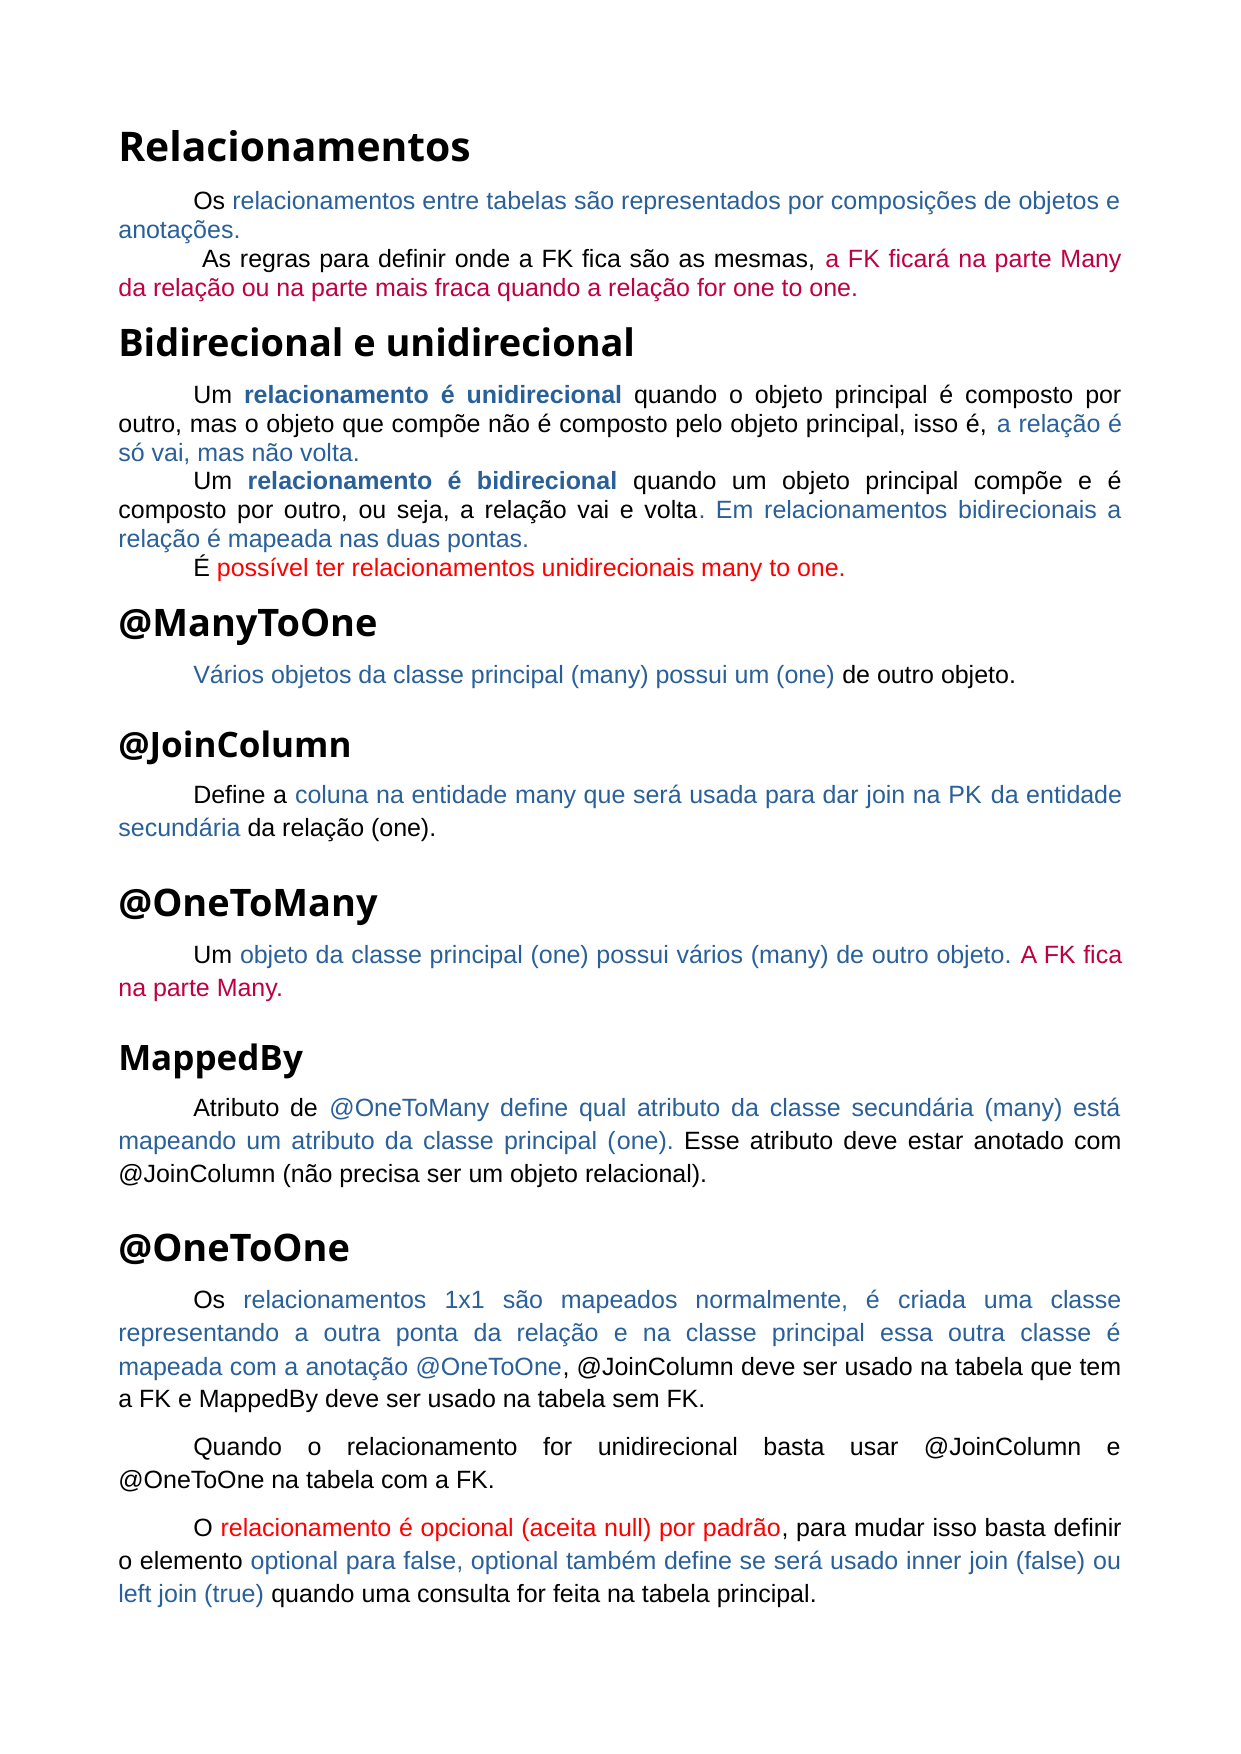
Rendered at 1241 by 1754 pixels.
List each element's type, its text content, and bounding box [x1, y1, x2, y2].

text Os relacionamentos entre tabelas são representados por composições de objetos e anotações. [118, 186, 1122, 244]
subtitle Bidirecional e unidirecional [118, 316, 1122, 367]
subtitle MappedBy [118, 1033, 1122, 1081]
text As regras para definir onde a FK fica são as mesmas, a FK ficará na parte Many da relação ou na parte mais fraca quando a relação for one to one. [118, 244, 1122, 301]
text Define a coluna na entidade many que será usada para dar join na PK da entidade secundária da relação (one). [118, 780, 1122, 842]
text Os relacionamentos 1x1 são mapeados normalmente, é criada uma classe representando a outra ponta da relação e na classe principal essa outra classe é mapeada com a anotação @OneToOne, @JoinColumn deve ser usado na tabela que tem a FK e MappedBy deve ser usado na tabela sem FK. [118, 1285, 1122, 1413]
subtitle @JoinColumn [118, 720, 1122, 768]
text Um objeto da classe principal (one) possui vários (many) de outro objeto. A FK fica na parte Many. [118, 940, 1122, 1001]
subtitle Relacionamentos [118, 118, 1122, 174]
subtitle @OneToMany [118, 876, 1122, 927]
subtitle @ManyToOne [118, 596, 1122, 647]
text Um relacionamento é bidirecional quando um objeto principal compõe e é composto por outro, ou seja, a relação vai e volta. Em relacionamentos bidirecionais a relação é mapeada nas duas pontas. [118, 466, 1122, 552]
text É possível ter relacionamentos unidirecionais many to one. [118, 552, 1122, 581]
subtitle @OneToOne [118, 1221, 1122, 1273]
text O relacionamento é opcional (aceita null) por padrão, para mudar isso basta definir o elemento optional para false, optional também define se será usado inner join (false) ou left join (true) quando uma consulta for feita na tabela principal. [118, 1513, 1122, 1607]
text Um relacionamento é unidirecional quando o objeto principal é composto por outro, mas o objeto que compõe não é composto pelo objeto principal, isso é, a relação é só vai, mas não volta. [118, 380, 1122, 466]
text Atributo de @OneToMany define qual atributo da classe secundária (many) está mapeando um atributo da classe principal (one). Esse atributo deve estar anotado com @JoinColumn (não precisa ser um objeto relacional). [118, 1093, 1122, 1188]
text Quando o relacionamento for unidirecional basta usar @JoinColumn e @OneToOne na tabela com a FK. [118, 1432, 1122, 1494]
text Vários objetos da classe principal (many) possui um (one) de outro objeto. [118, 660, 1122, 689]
